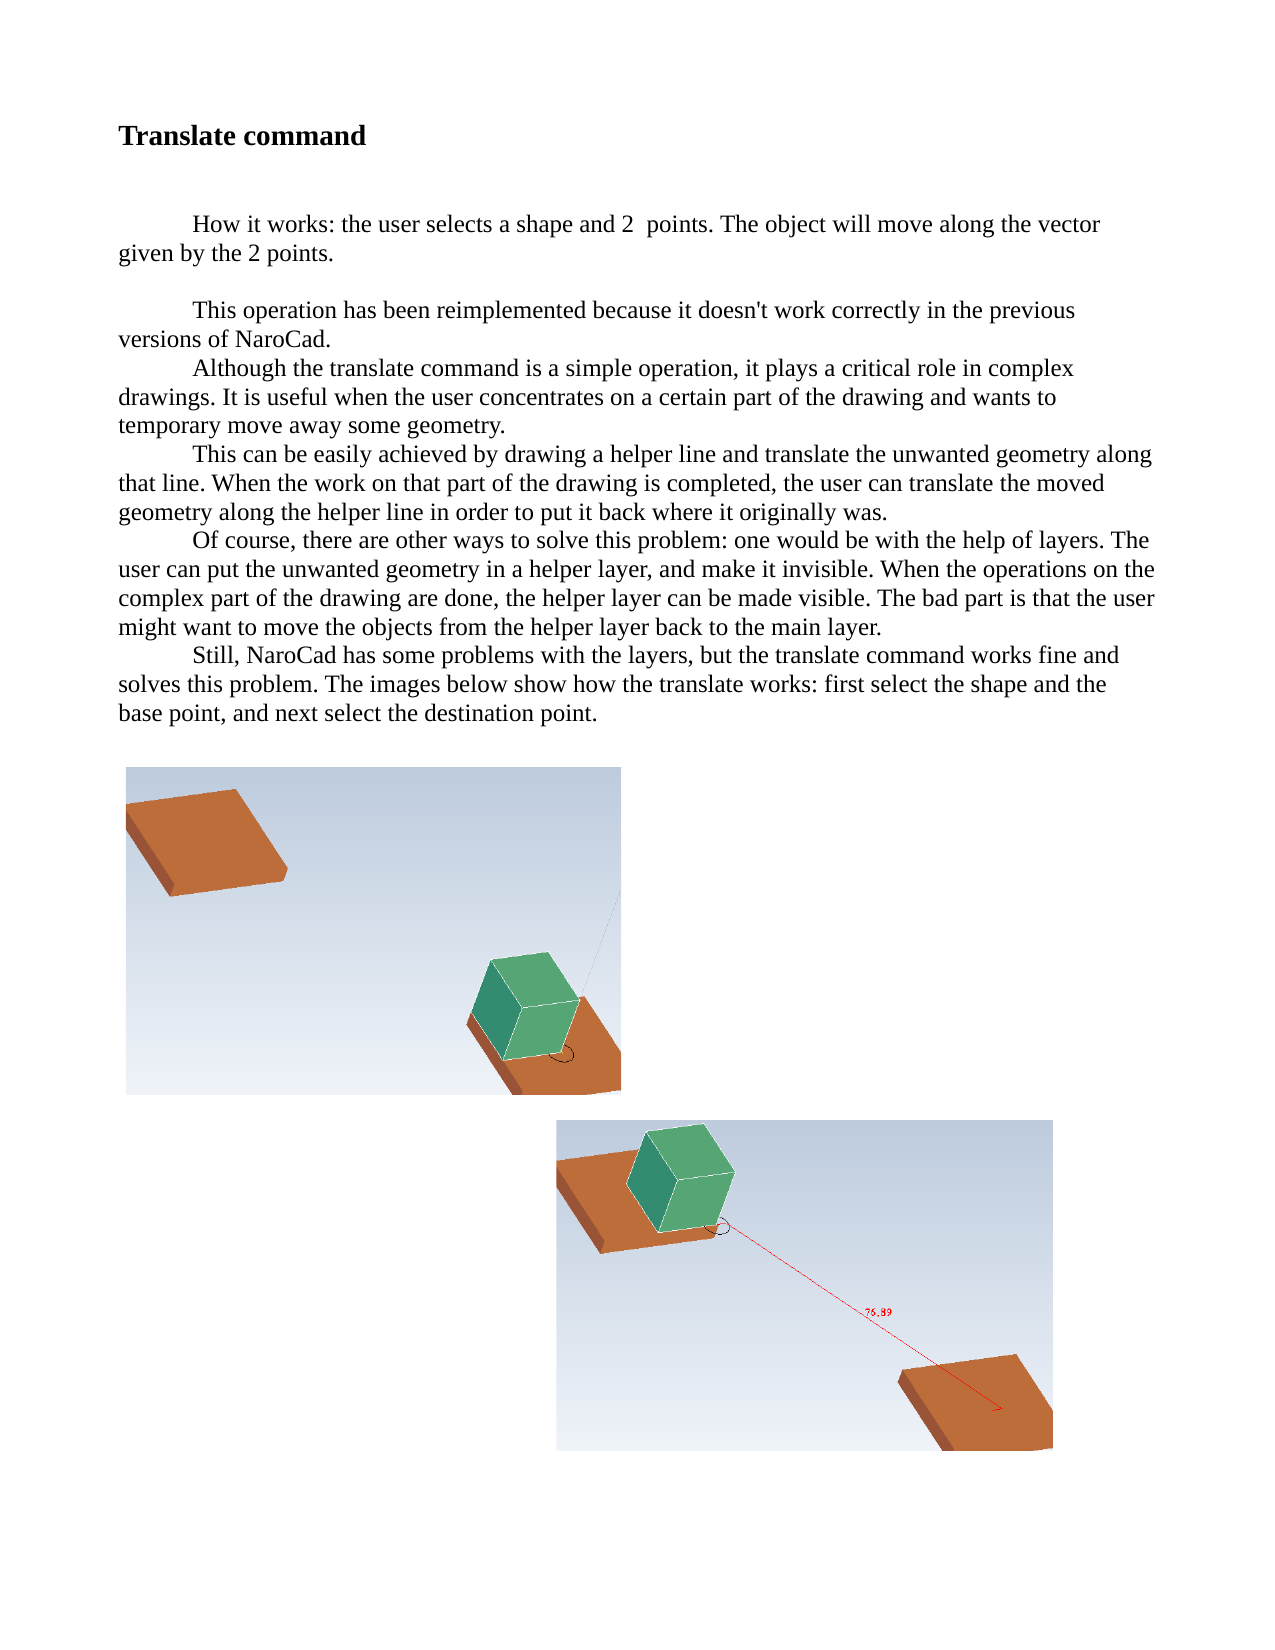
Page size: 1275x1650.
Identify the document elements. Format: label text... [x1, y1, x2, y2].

text Still, NaroCad has some problems with the layers, but the translate command works fine and solves this problem. The images below show how the translate works: first select the shape and the base point, and next select the destination point. [118, 640, 1157, 727]
text This can be easily achieved by drawing a helper line and translate the unwanted geometry along that line. When the work on that part of the drawing is completed, the user can translate the moved geometry along the helper line in order to put it back where it originally was. [118, 439, 1157, 525]
text How it works: the user selects a shape and 2 points. The object will move along the vector given by the 2 points. [118, 209, 1157, 267]
text Translate command [118, 118, 1157, 152]
text Although the translate command is a simple operation, it plays a critical role in complex drawings. It is useful when the user concentrates on a certain part of the drawing and wants to temporary move away some geometry. [118, 353, 1157, 439]
text Of course, there are other ways to solve this problem: one would be with the help of layers. The user can put the unwanted geometry in a helper layer, and make it invisible. When the operations on the complex part of the drawing are done, the helper layer can be made visible. The bad part is that the user might want to move the objects from the helper layer back to the main layer. [118, 525, 1157, 640]
text This operation has been reimplemented because it doesn't work correctly in the previous versions of NaroCad. [118, 295, 1157, 353]
